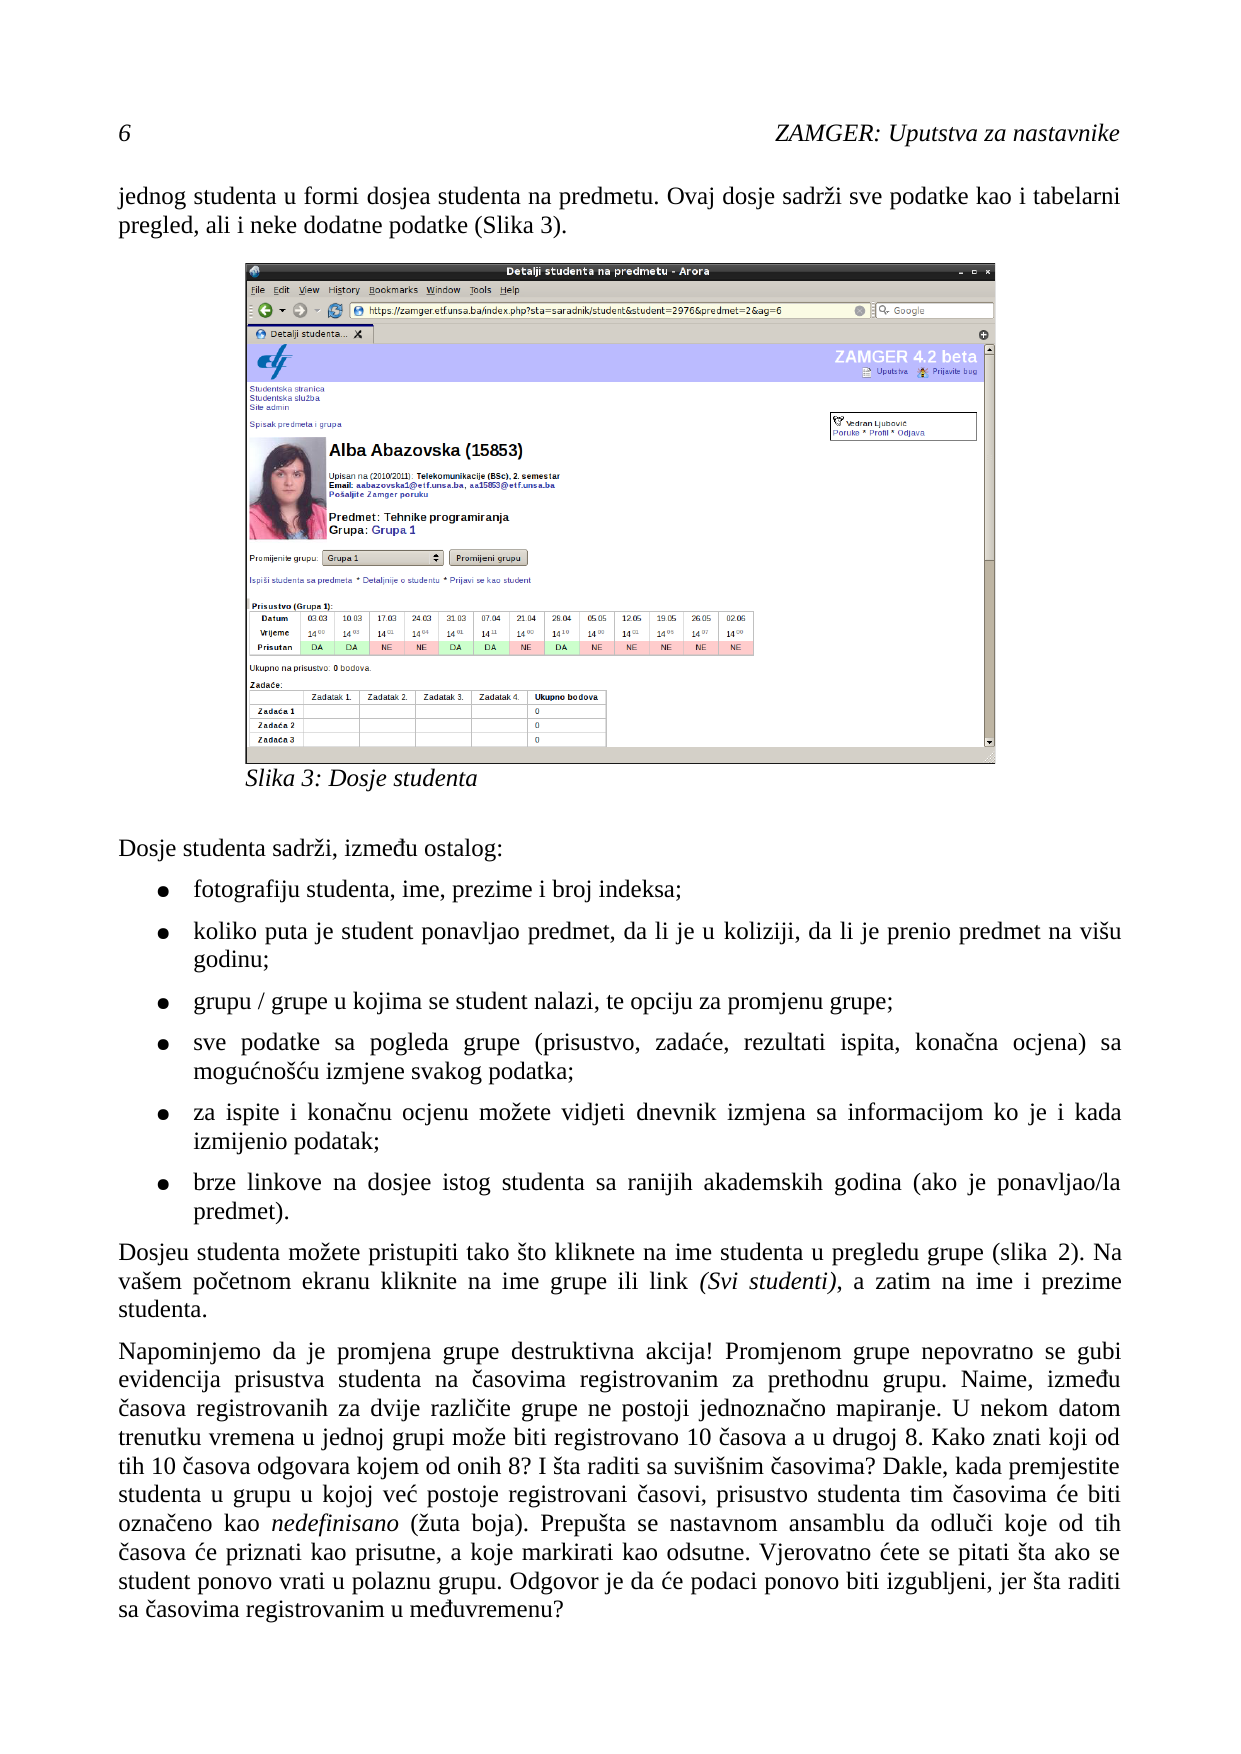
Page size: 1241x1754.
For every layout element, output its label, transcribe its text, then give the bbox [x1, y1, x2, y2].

list za ispite i konačnu ocjenu možete vidjeti dnevnik izmjena sa informacijom ko je i kada izmijenio podatak; [156, 1097, 1122, 1154]
picture [245, 263, 996, 764]
list brze linkove na dosjee istog studenta sa ranijih akademskih godina (ako je ponavljao/la predmet). [156, 1167, 1122, 1224]
text Napominjemo da je promjena grupe destruktivna akcija! Promjenom grupe nepovratno se gubi evidencija prisustva studenta na časovima registrovanim za prethodnu grupu. Naime, između časova registrovanih za dvije različite grupe ne postoji jednoznačno mapiranje. U nekom datom trenutku vremena u jednoj grupi može biti registrovano 10 časova a u drugoj 8. Kako znati koji od tih 10 časova odgovara kojem od onih 8? I šta raditi sa suvišnim časovima? Dakle, kada premjestite studenta u grupu u kojoj već postoje registrovani časovi, prisustvo studenta tim časovima će biti označeno kao nedefinisano (žuta boja). Prepušta se nastavnom ansamblu da odluči koje od tih časova će priznati kao prisutne, a koje markirati kao odsutne. Vjerovatno ćete se pitati šta ako se student ponovo vrati u polaznu grupu. Odgovor je da će podaci ponovo biti izgubljeni, jer šta raditi sa časovima registrovanim u međuvremenu? [118, 1336, 1122, 1623]
text Dosje studenta sadrži, između ostalog: [118, 833, 1122, 862]
list koliko puta je student ponavljao predmet, da li je u koliziji, da li je prenio predmet na višu godinu; [156, 916, 1122, 973]
text Slika 3: Dosje studenta [245, 764, 995, 792]
list sve podatke sa pogleda grupe (prisustvo, zadaće, rezultati ispita, konačna ocjena) sa mogućnošću izmjene svakog podatka; [156, 1027, 1122, 1084]
list fotografiju studenta, ime, prezime i broj indeksa; [156, 874, 1122, 903]
text Dosjeu studenta možete pristupiti tako što kliknete na ime studenta u pregledu grupe (slika 2). Na vašem početnom ekranu kliknite na ime grupe ili link (Svi studenti), a zatim na ime i prezime studenta. [118, 1237, 1122, 1323]
list grupu / grupe u kojima se student nalazi, te opciju za promjenu grupe; [156, 986, 1122, 1014]
text jednog studenta u formi dosjea studenta na predmetu. Ovaj dosje sadrži sve podatke kao i tabelarni pregled, ali i neke dodatne podatke (Slika 3). [118, 181, 1122, 239]
